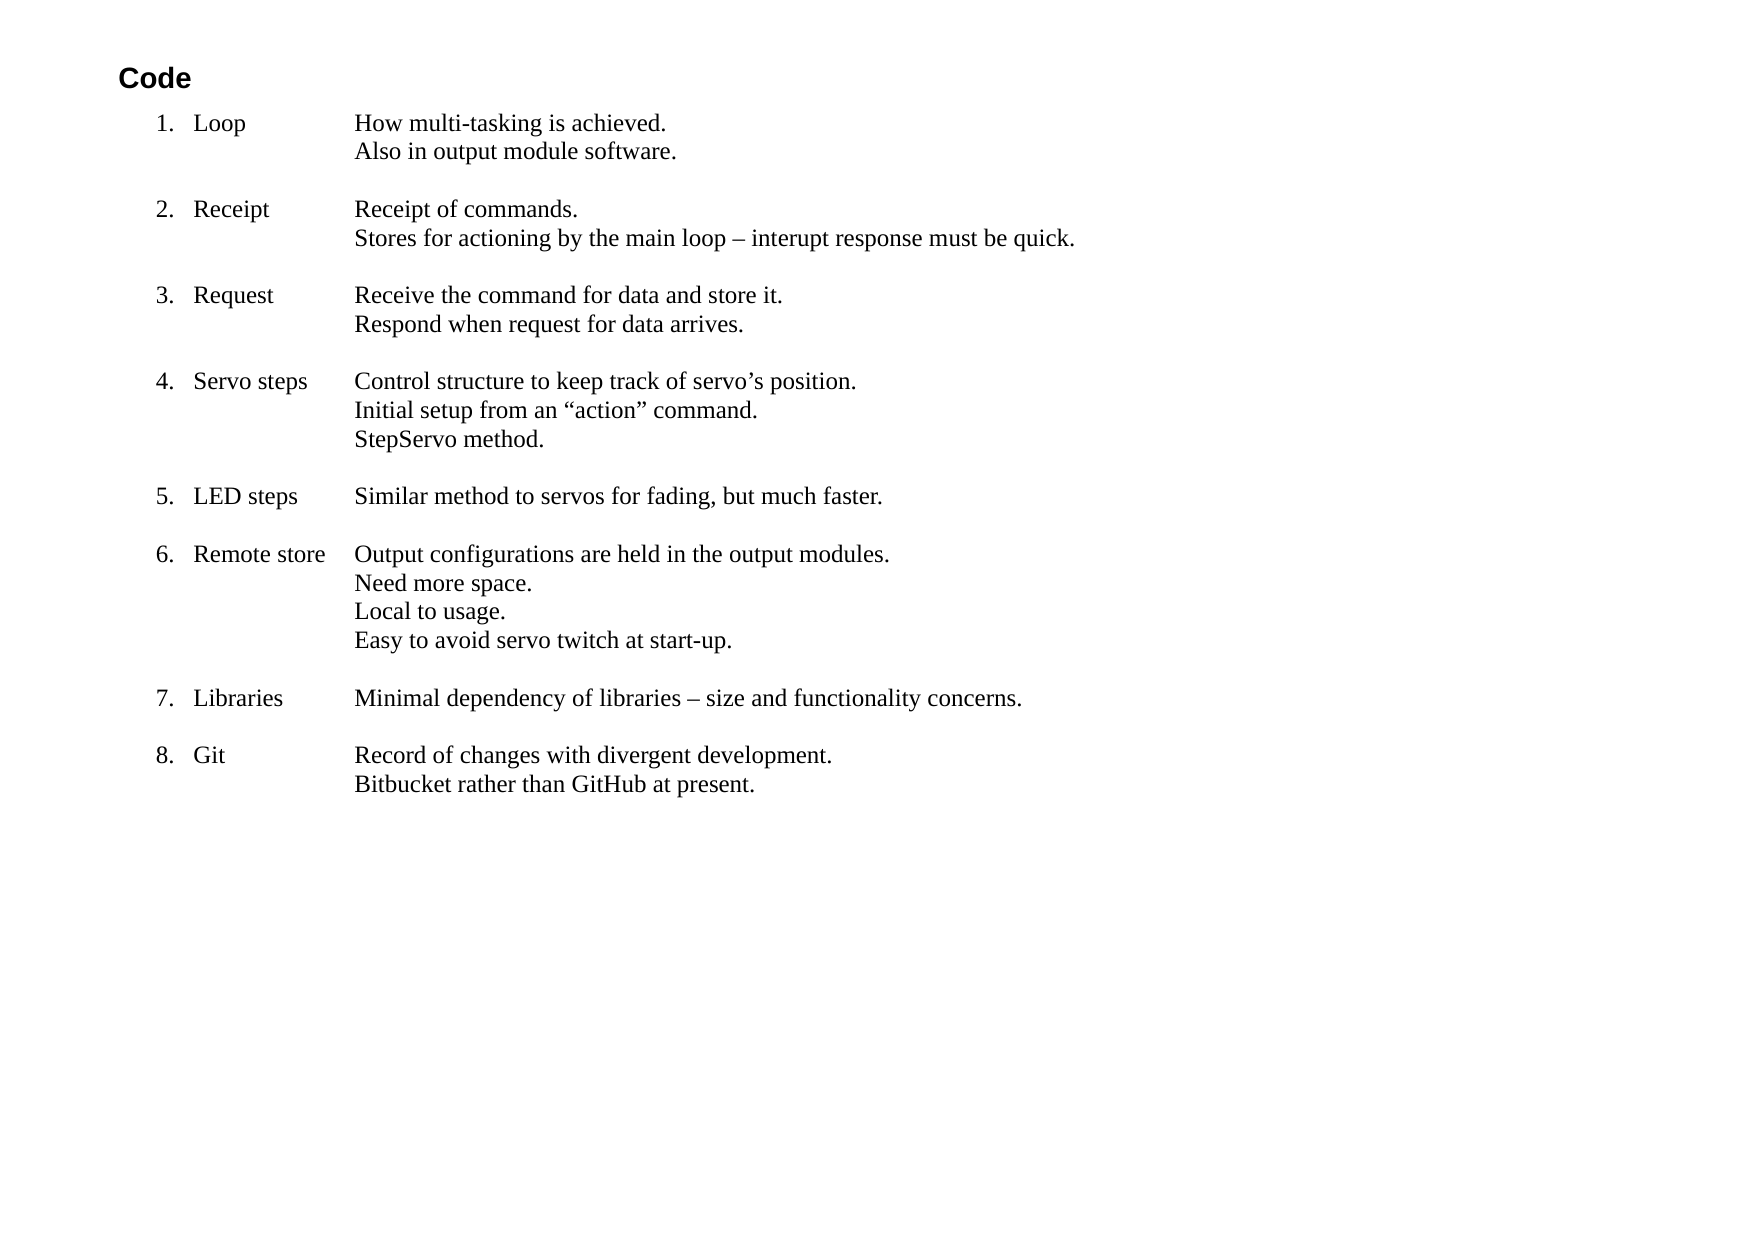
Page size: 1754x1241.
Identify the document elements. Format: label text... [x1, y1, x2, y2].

list Request Receive the command for data and store it. Respond when request for data arrives. [156, 280, 1636, 366]
list Servo steps Control structure to keep track of servo’s position. Initial setup from an “action” command. StepServo method. [156, 366, 1636, 481]
list LED steps Similar method to servos for fading, but much faster. [156, 481, 1636, 539]
subtitle Code [118, 61, 1636, 95]
list Receipt Receipt of commands. Stores for actioning by the main loop – interupt response must be quick. [156, 194, 1636, 280]
list Git Record of changes with divergent development. Bitbucket rather than GitHub at present. [156, 740, 1636, 826]
list Remote store Output configurations are held in the output modules. Need more space. Local to usage. Easy to avoid servo twitch at start-up. [156, 539, 1636, 683]
list Libraries Minimal dependency of libraries – size and functionality concerns. [156, 683, 1636, 740]
list Loop How multi-tasking is achieved. Also in output module software. [156, 108, 1636, 194]
